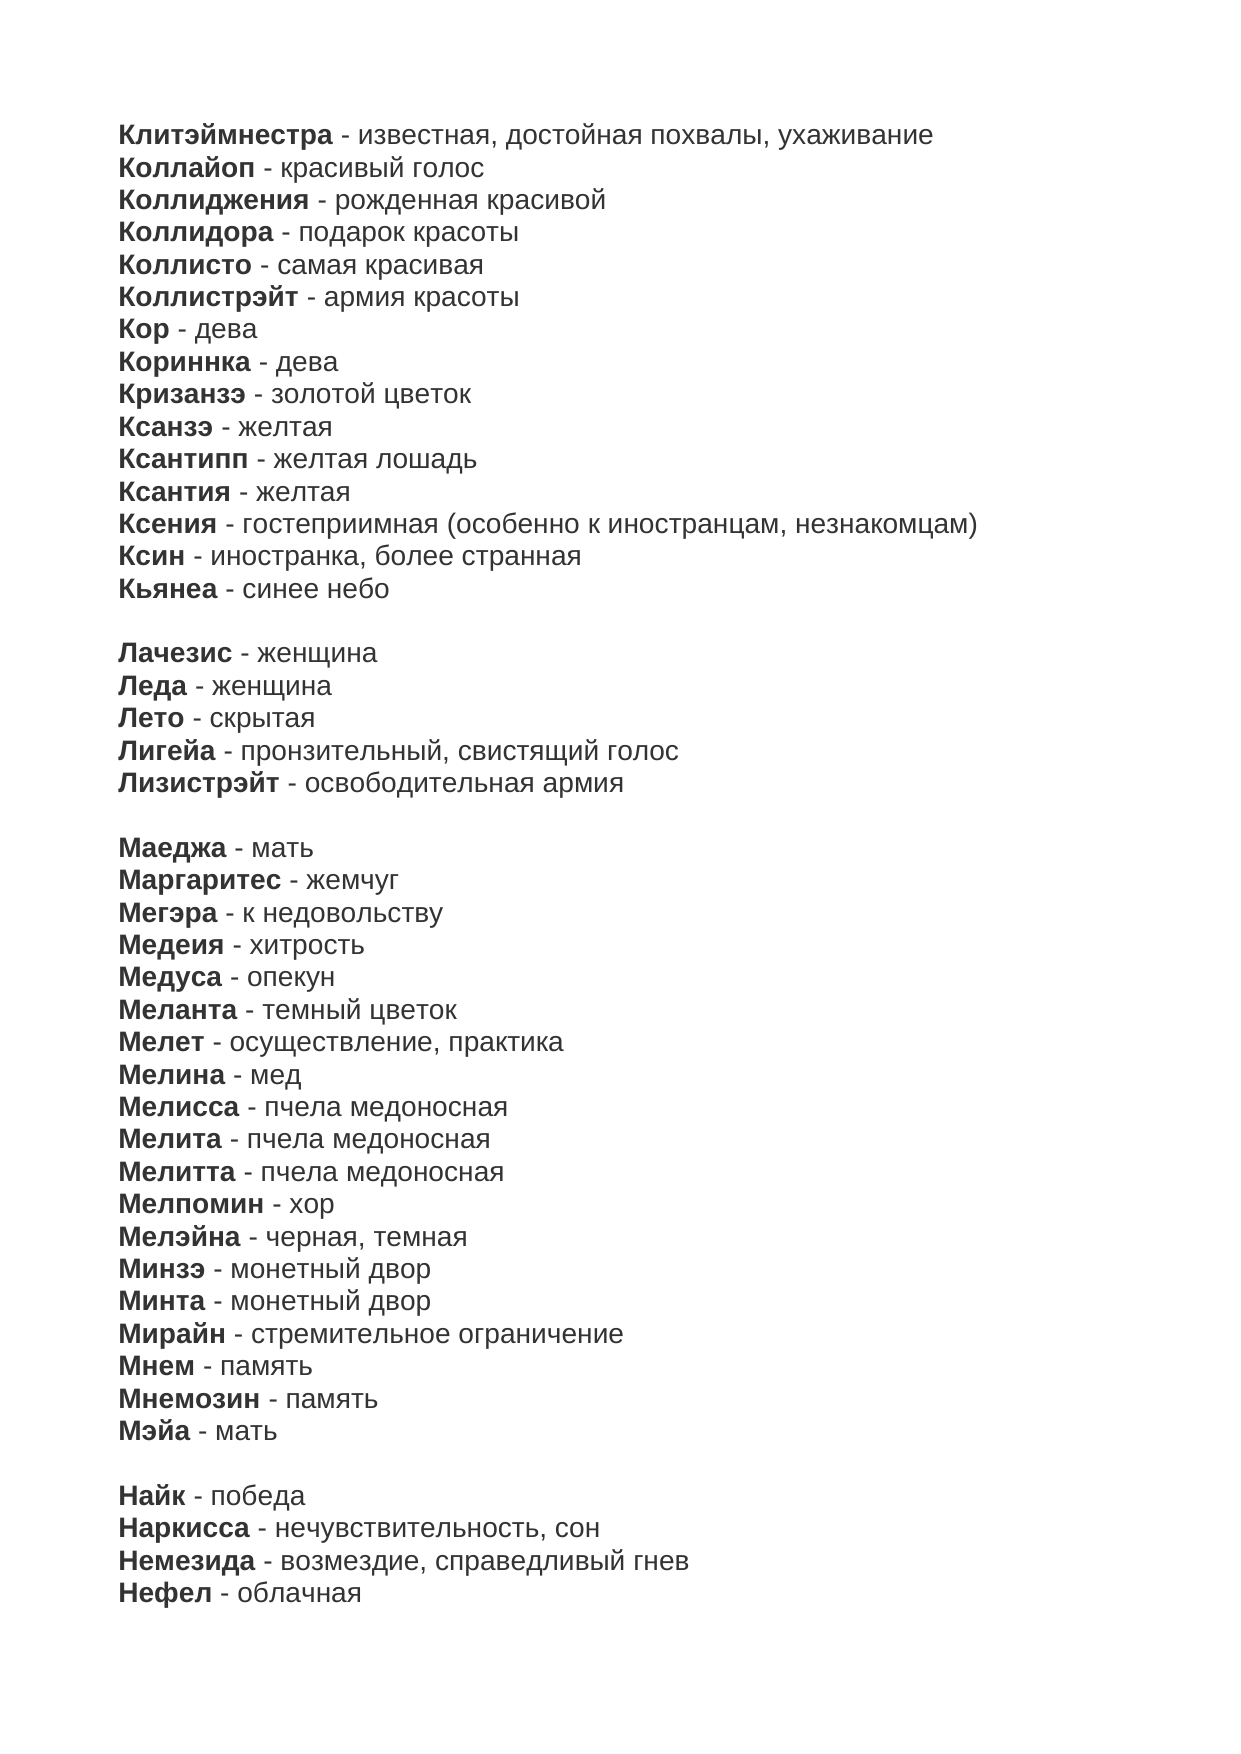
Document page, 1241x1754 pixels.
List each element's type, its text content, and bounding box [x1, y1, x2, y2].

text Клитэймнестра - известная, достойная похвалы, ухаживание Коллайоп - красивый голос Коллиджения - рожденная красивой Коллидора - подарок красоты Коллисто - самая красивая Коллистрэйт - армия красоты Кор - дева Кориннка - дева Кризанзэ - золотой цветок Ксанзэ - желтая Ксантипп - желтая лошадь Ксантия - желтая Ксения - гостеприимная (особенно к иностранцам, незнакомцам) Ксин - иностранка, более странная Кьянеа - синее небо Лачезис - женщина Леда - женщина Лето - скрытая Лигейа - пронзительный, свистящий голос Лизистрэйт - освободительная армия Маеджа - мать Маргаритес - жемчуг Мегэра - к недовольству Медеия - хитрость Медуса - опекун Меланта - темный цветок Мелет - осуществление, практика Мелина - мед Мелисса - пчела медоносная Мелита - пчела медоносная Мелитта - пчела медоносная Мелпомин - хор Мелэйна - черная, темная Минзэ - монетный двор Минта - монетный двор Мирайн - стремительное ограничение Мнем - память Мнемозин - память Мэйа - мать Найк - победа Наркисса - нечувствительность, сон Немезида - возмездие, справедливый гнев Нефел - облачная [118, 118, 1122, 1608]
